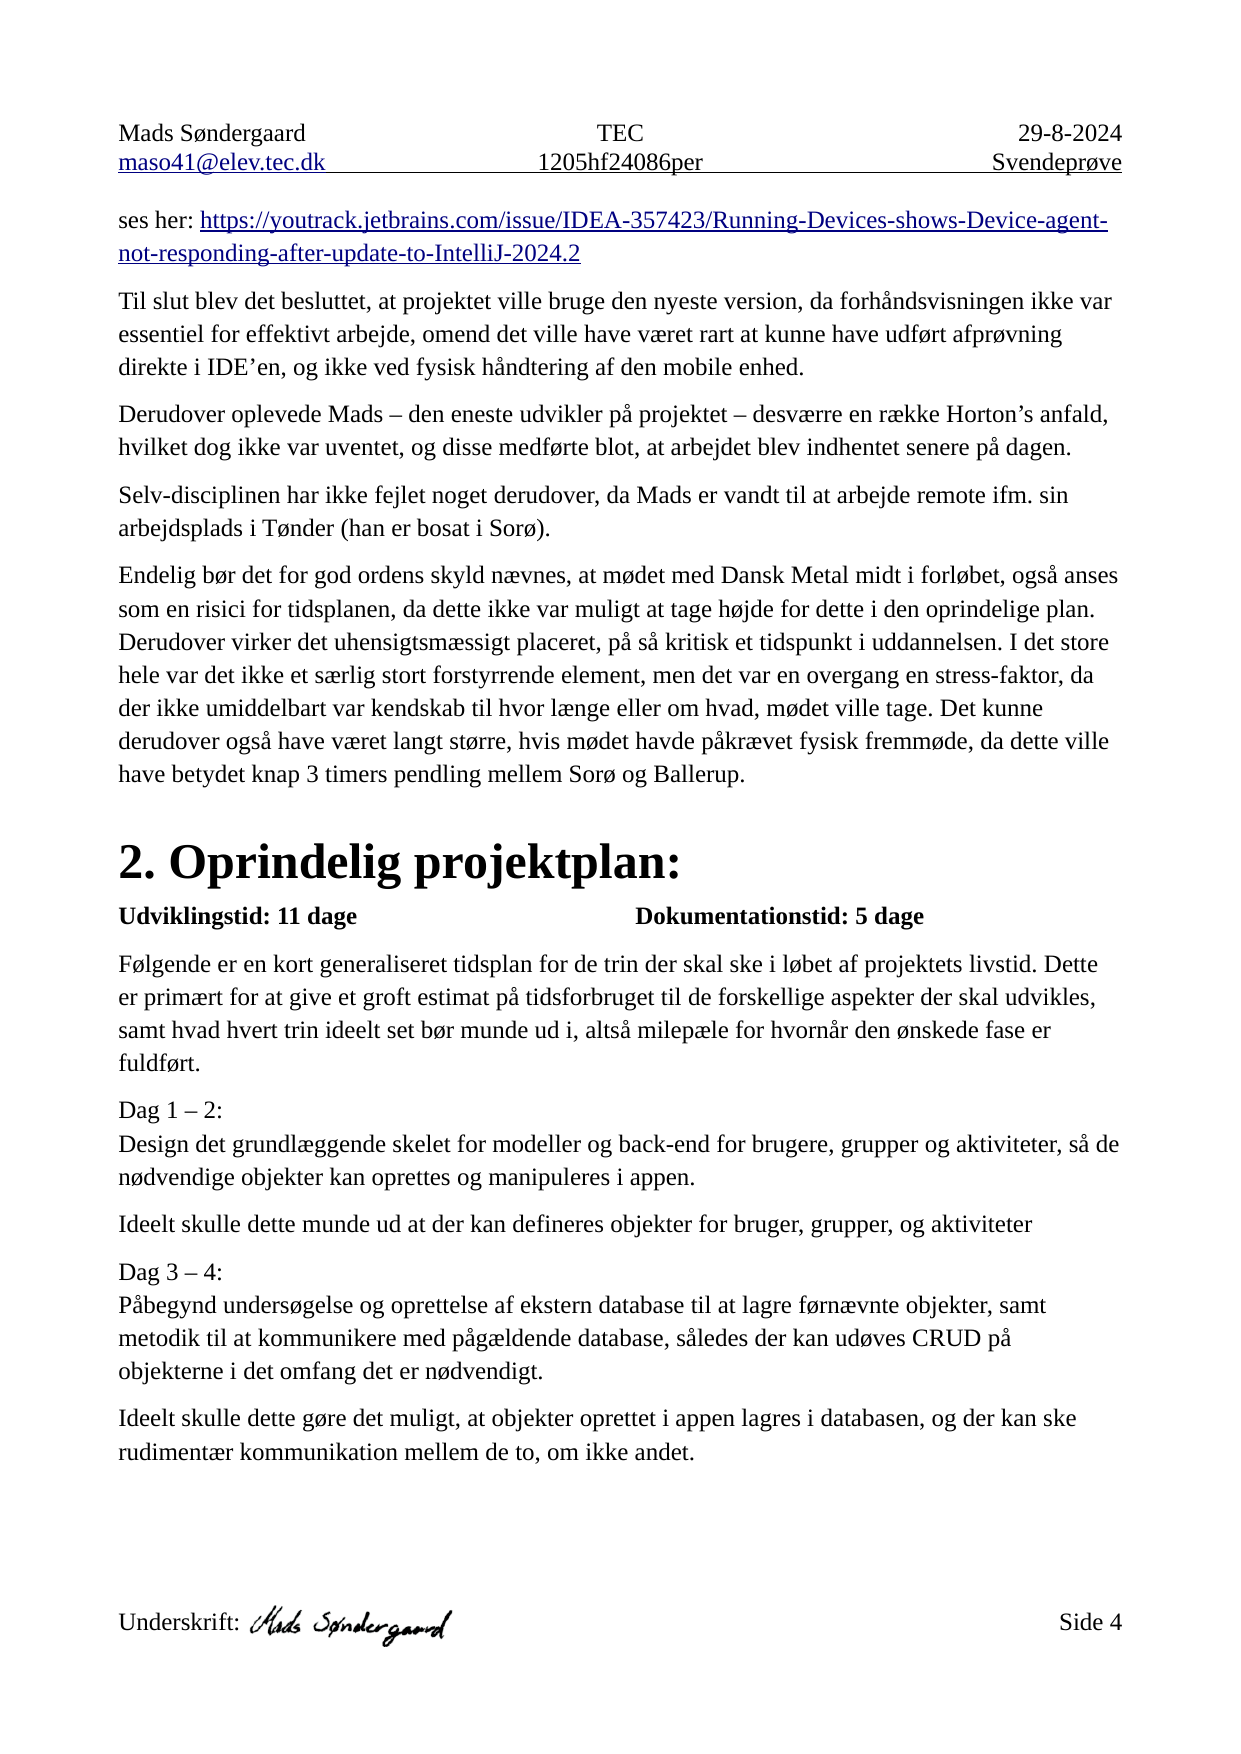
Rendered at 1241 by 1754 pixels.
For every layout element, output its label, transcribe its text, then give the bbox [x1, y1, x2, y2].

text Dag 1 – 2: Design det grundlæggende skelet for modeller og back-end for brugere, grupper og aktiviteter, så de nødvendige objekter kan oprettes og manipuleres i appen. [118, 1096, 1122, 1190]
text Endelig bør det for god ordens skyld nævnes, at mødet med Dansk Metal midt i forløbet, også anses som en risici for tidsplanen, da dette ikke var muligt at tage højde for dette i den oprindelige plan. Derudover virker det uhensigtsmæssigt placeret, på så kritisk et tidspunkt i uddannelsen. I det store hele var det ikke et særlig stort forstyrrende element, men det var en overgang en stress-faktor, da der ikke umiddelbart var kendskab til hvor længe eller om hvad, mødet ville tage. Det kunne derudover også have været langt større, hvis mødet havde påkrævet fysisk fremmøde, da dette ville have betydet knap 3 timers pendling mellem Sorø og Ballerup. [118, 561, 1122, 787]
text Selv-disciplinen har ikke fejlet noget derudover, da Mads er vandt til at arbejde remote ifm. sin arbejdsplads i Tønder (han er bosat i Sorø). [118, 480, 1122, 542]
text Dag 3 – 4: Påbegynd undersøgelse og oprettelse af ekstern database til at lagre førnævnte objekter, samt metodik til at kommunikere med pågældende database, således der kan udøves CRUD på objekterne i det omfang det er nødvendigt. [118, 1257, 1122, 1385]
text Ideelt skulle dette gøre det muligt, at objekter oprettet i appen lagres i databasen, og der kan ske rudimentær kommunikation mellem de to, om ikke andet. [118, 1403, 1122, 1465]
text Udviklingstid: 11 dage Dokumentationstid: 5 dage [118, 901, 1122, 930]
text Til slut blev det besluttet, at projektet ville bruge den nyeste version, da forhåndsvisningen ikke var essentiel for effektivt arbejde, omend det ville have været rart at kunne have udført afprøvning direkte i IDE’en, og ikke ved fysisk håndtering af den mobile enhed. [118, 286, 1122, 381]
picture [244, 1600, 458, 1647]
text Følgende er en kort generaliseret tidsplan for de trin der skal ske i løbet af projektets livstid. Dette er primært for at give et groft estimat på tidsforbruget til de forskellige aspekter der skal udvikles, samt hvad hvert trin ideelt set bør munde ud i, altså milepæle for hvornår den ønskede fase er fuldført. [118, 949, 1122, 1077]
text Derudover oplevede Mads – den eneste udvikler på projektet – desværre en række Horton’s anfald, hvilket dog ikke var uventet, og disse medførte blot, at arbejdet blev indhentet senere på dagen. [118, 399, 1122, 461]
subtitle 2. Oprindelig projektplan: [118, 831, 1122, 889]
text Ideelt skulle dette munde ud at der kan defineres objekter for bruger, grupper, og aktiviteter [118, 1209, 1122, 1238]
text ses her: https://youtrack.jetbrains.com/issue/IDEA-357423/Running-Devices-shows-Device-agent-not-responding-after-update-to-IntelliJ-2024.2 [118, 205, 1122, 267]
